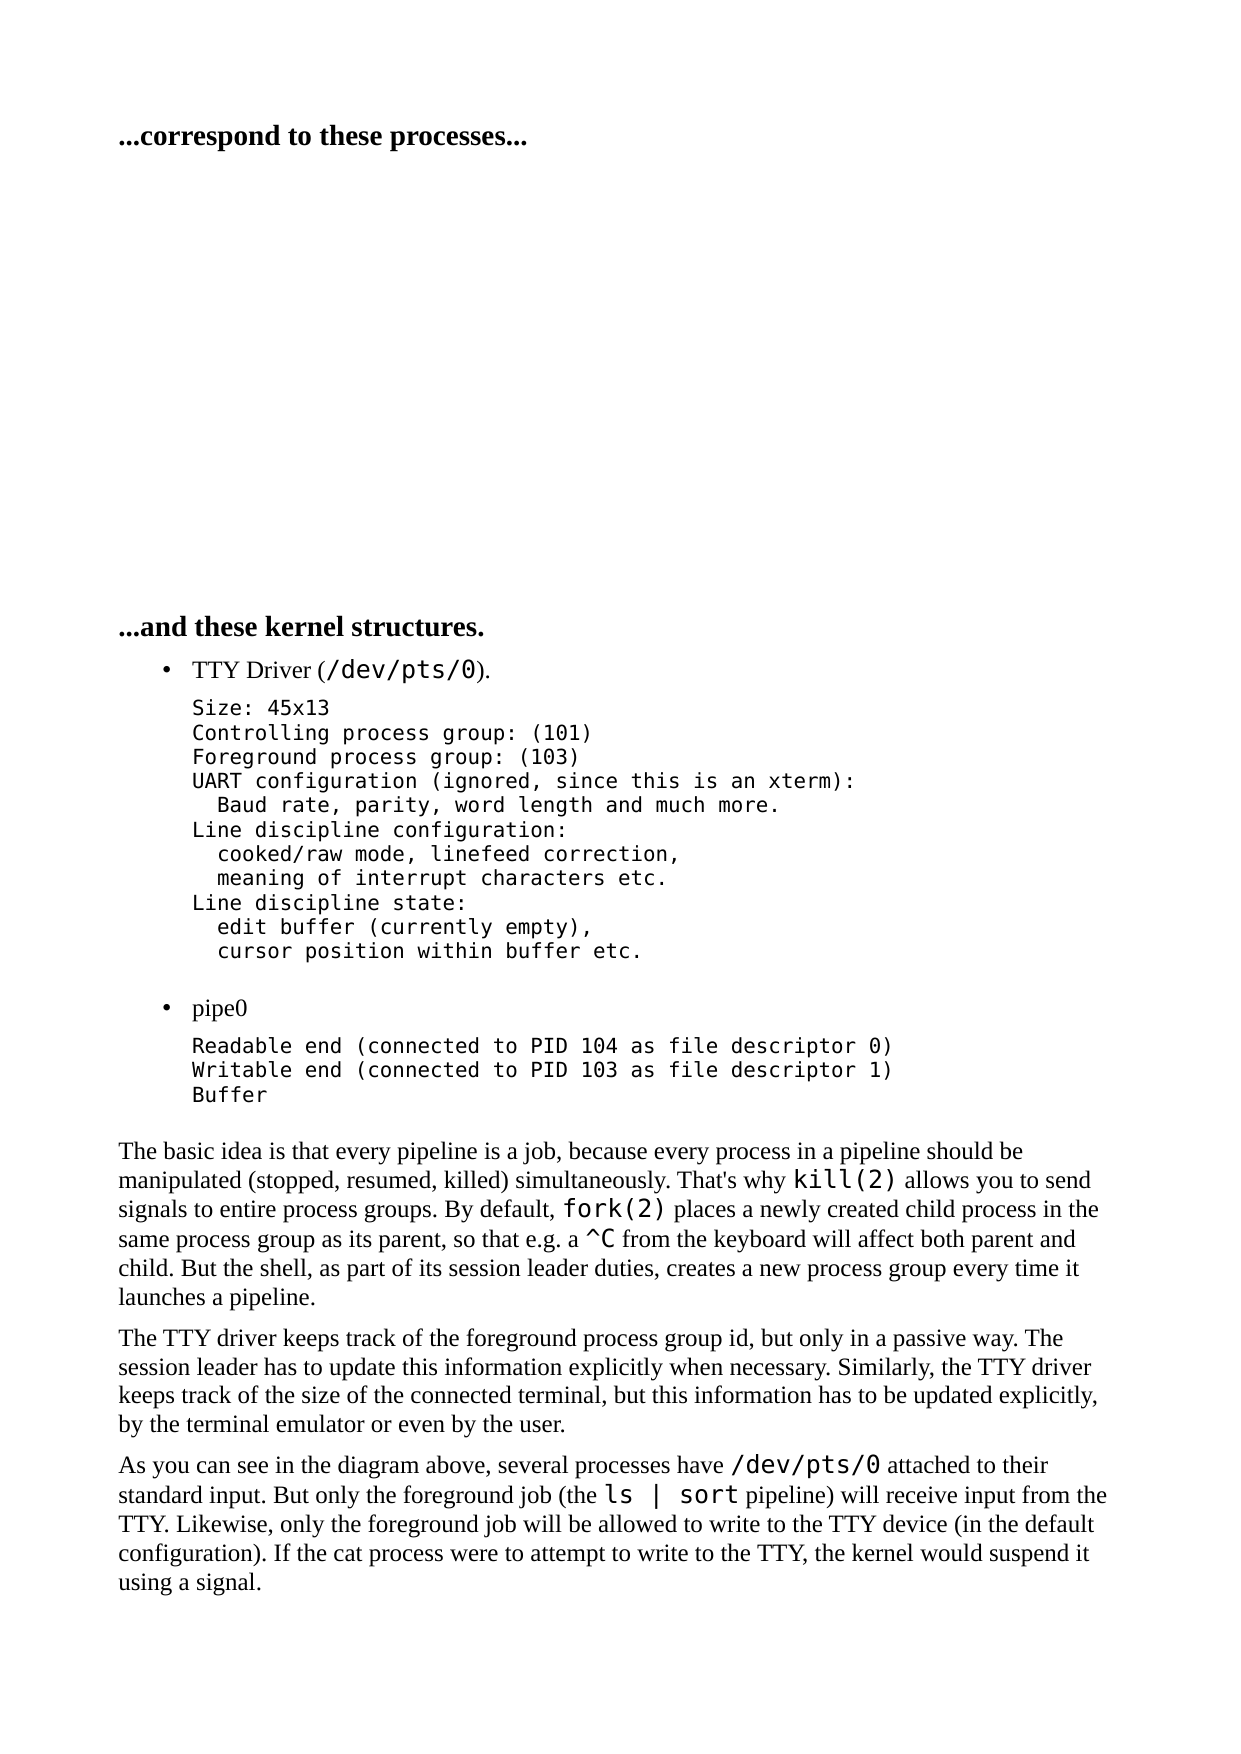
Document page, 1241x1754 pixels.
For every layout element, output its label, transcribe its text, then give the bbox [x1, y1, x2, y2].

list Line discipline state: [162, 891, 1122, 915]
list Writable end (connected to PID 103 as file descriptor 1) [162, 1058, 1122, 1083]
list Buffer [162, 1083, 1122, 1107]
text The TTY driver keeps track of the foreground process group id, but only in a passive way. The session leader has to update this information explicitly when necessary. Similarly, the TTY driver keeps track of the size of the connected terminal, but this information has to be updated explicitly, by the terminal emulator or even by the user. [118, 1323, 1122, 1438]
list Readable end (connected to PID 104 as file descriptor 0) [162, 1034, 1122, 1058]
list Size: 45x13 [162, 696, 1122, 721]
list Foreground process group: (103) [162, 745, 1122, 769]
list Controlling process group: (101) [162, 721, 1122, 745]
list edit buffer (currently empty), [162, 915, 1122, 939]
list UART configuration (ignored, since this is an xterm): [162, 769, 1122, 793]
list meaning of interrupt characters etc. [162, 866, 1122, 891]
text The basic idea is that every pipeline is a job, because every process in a pipeline should be manipulated (stopped, resumed, killed) simultaneously. That's why kill(2) allows you to send signals to entire process groups. By default, fork(2) places a newly created child process in the same process group as its parent, so that e.g. a ^C from the keyboard will affect both parent and child. But the shell, as part of its session leader duties, creates a new process group every time it launches a pipeline. [118, 1136, 1122, 1311]
list Line discipline configuration: [162, 818, 1122, 842]
list cursor position within buffer etc. [162, 939, 1122, 963]
list Baud rate, parity, word length and much more. [162, 793, 1122, 818]
text As you can see in the diagram above, several processes have /dev/pts/0 attached to their standard input. But only the foreground job (the ls | sort pipeline) will receive input from the TTY. Likewise, only the foreground job will be allowed to write to the TTY device (in the default configuration). If the cat process were to attempt to write to the TTY, the kernel would suspend it using a signal. [118, 1451, 1122, 1595]
list cooked/raw mode, linefeed correction, [162, 842, 1122, 866]
subtitle ...and these kernel structures. [118, 609, 1122, 642]
subtitle ...correspond to these processes... [118, 118, 1122, 152]
list pipe0 [162, 993, 1122, 1022]
list TTY Driver (/dev/pts/0). [162, 655, 1122, 684]
